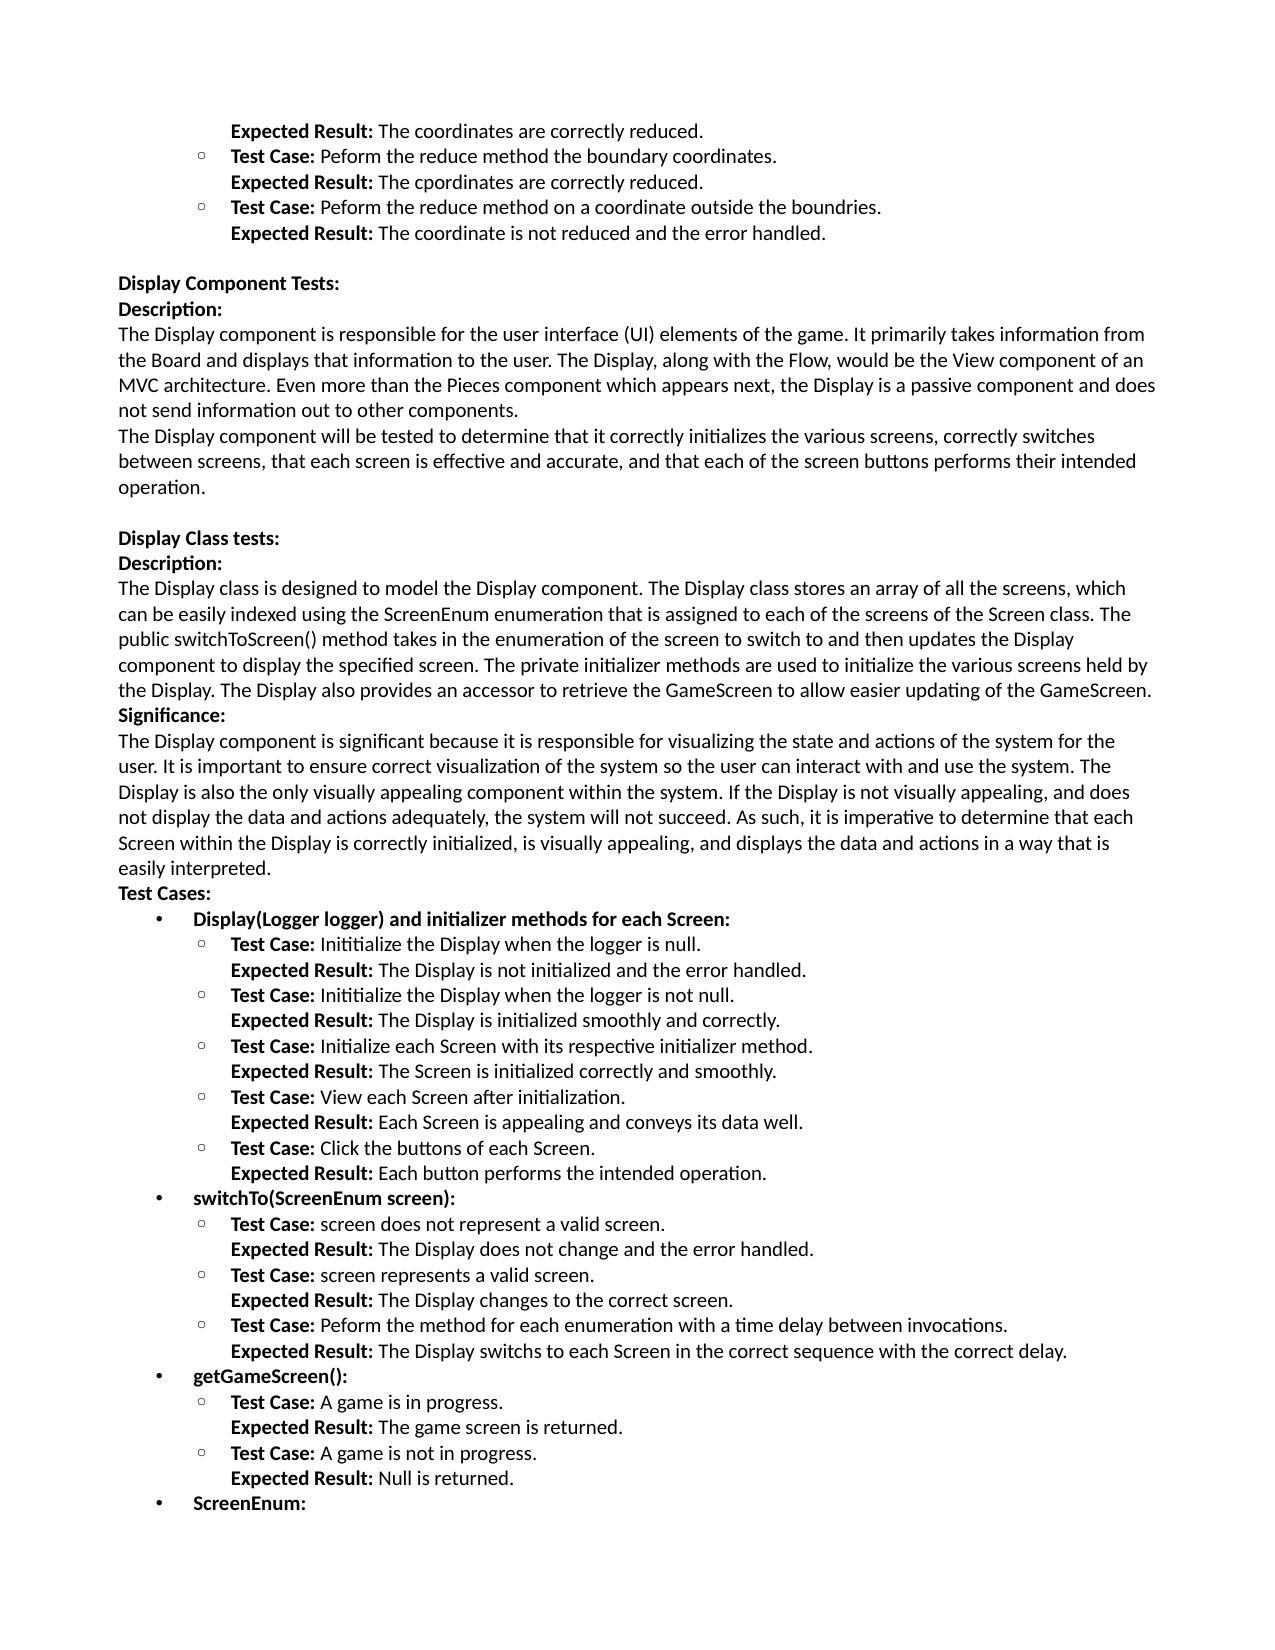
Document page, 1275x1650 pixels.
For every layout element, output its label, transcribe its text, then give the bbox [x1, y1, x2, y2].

text Significance: [118, 703, 1157, 728]
list Expected Result: The Display switchs to each Screen in the correct sequence with the correct delay. [193, 1338, 1157, 1363]
list Expected Result: The coordinate is not reduced and the error handled. [193, 220, 1157, 245]
list Test Case: Peform the reduce method on a coordinate outside the boundries. [193, 194, 1157, 220]
list Test Case: A game is not in progress. [193, 1440, 1157, 1465]
list Expected Result: Each button performs the intended operation. [193, 1160, 1157, 1186]
list Test Case: Inititialize the Display when the logger is not null. [193, 982, 1157, 1008]
list Expected Result: The Display does not change and the error handled. [193, 1236, 1157, 1262]
list Test Case: screen represents a valid screen. [193, 1262, 1157, 1287]
text The Display component is significant because it is responsible for visualizing the state and actions of the system for the user. It is important to ensure correct visualization of the system so the user can interact with and use the system. The Display is also the only visually appealing component within the system. If the Display is not visually appealing, and does not display the data and actions adequately, the system will not succeed. As such, it is imperative to determine that each Screen within the Display is correctly initialized, is visually appealing, and displays the data and actions in a way that is easily interpreted. [118, 728, 1157, 881]
text Description: [118, 550, 1157, 576]
list Test Case: Click the buttons of each Screen. [193, 1135, 1157, 1160]
text Display Class tests: [118, 525, 1157, 550]
list getGameScreen(): [156, 1363, 1157, 1389]
list Test Case: Inititialize the Display when the logger is null. [193, 931, 1157, 957]
text Display Component Tests: [118, 271, 1157, 296]
list Expected Result: Null is returned. [193, 1465, 1157, 1491]
text Test Cases: [118, 881, 1157, 906]
list ScreenEnum: [156, 1491, 1157, 1516]
text The Display class is designed to model the Display component. The Display class stores an array of all the screens, which can be easily indexed using the ScreenEnum enumeration that is assigned to each of the screens of the Screen class. The public switchToScreen() method takes in the enumeration of the screen to switch to and then updates the Display component to display the specified screen. The private initializer methods are used to initialize the various screens held by the Display. The Display also provides an accessor to retrieve the GameScreen to allow easier updating of the GameScreen. [118, 576, 1157, 703]
list Expected Result: The game screen is returned. [193, 1414, 1157, 1440]
list Expected Result: The Display is initialized smoothly and correctly. [193, 1008, 1157, 1033]
list Test Case: screen does not represent a valid screen. [193, 1211, 1157, 1236]
list Expected Result: The Display changes to the correct screen. [193, 1287, 1157, 1313]
list switchTo(ScreenEnum screen): [156, 1186, 1157, 1211]
list Expected Result: The cpordinates are correctly reduced. [193, 169, 1157, 194]
list Display(Logger logger) and initializer methods for each Screen: [156, 906, 1157, 931]
list Test Case: A game is in progress. [193, 1389, 1157, 1414]
list Test Case: Peform the reduce method the boundary coordinates. [193, 143, 1157, 169]
list Expected Result: Each Screen is appealing and conveys its data well. [193, 1109, 1157, 1135]
list Test Case: Peform the method for each enumeration with a time delay between invocations. [193, 1313, 1157, 1338]
list Test Case: Initialize each Screen with its respective initializer method. [193, 1033, 1157, 1058]
text The Display component will be tested to determine that it correctly initializes the various screens, correctly switches between screens, that each screen is effective and accurate, and that each of the screen buttons performs their intended operation. [118, 423, 1157, 499]
text The Display component is responsible for the user interface (UI) elements of the game. It primarily takes information from the Board and displays that information to the user. The Display, along with the Flow, would be the View component of an MVC architecture. Even more than the Pieces component which appears next, the Display is a passive component and does not send information out to other components. [118, 321, 1157, 423]
list Expected Result: The coordinates are correctly reduced. [193, 118, 1157, 143]
list Expected Result: The Display is not initialized and the error handled. [193, 957, 1157, 982]
list Test Case: View each Screen after initialization. [193, 1084, 1157, 1109]
text Description: [118, 296, 1157, 321]
list Expected Result: The Screen is initialized correctly and smoothly. [193, 1058, 1157, 1084]
